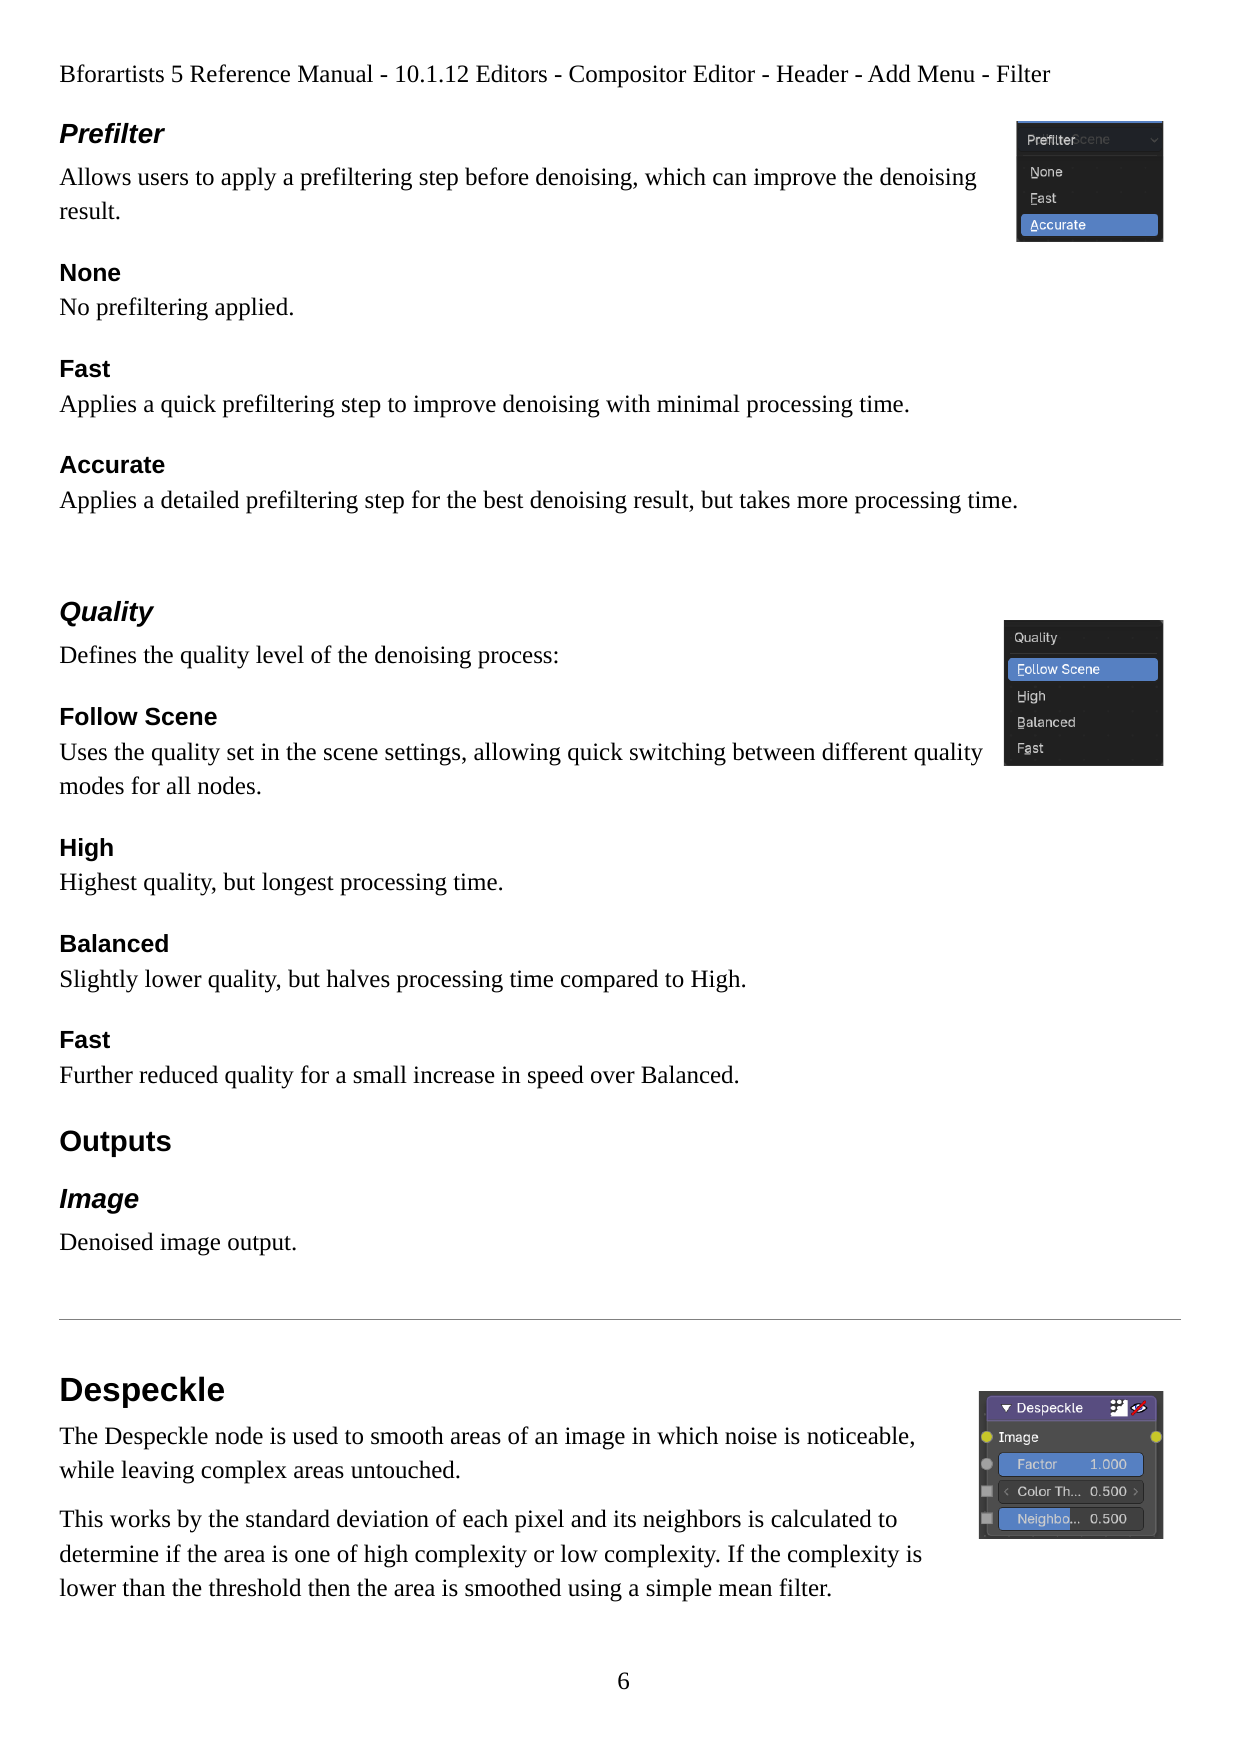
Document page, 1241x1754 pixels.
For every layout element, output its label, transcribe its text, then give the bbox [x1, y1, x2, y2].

subtitle Prefilter [59, 117, 1181, 149]
subtitle Follow Scene [59, 702, 1003, 730]
text This works by the standard deviation of each pixel and its neighbors is calculated to determine if the area is one of high complexity or low complexity. If the complexity is lower than the threshold then the area is smoothed using a simple mean filter. [59, 1504, 1181, 1602]
subtitle None [59, 258, 1181, 286]
text Denoised image output. [59, 1227, 1181, 1256]
subtitle Fast [59, 354, 1181, 383]
subtitle Outputs [59, 1124, 1181, 1157]
subtitle Fast [59, 1025, 1181, 1054]
text Allows users to apply a prefiltering step before denoising, which can improve the denoising result. [59, 162, 1016, 225]
subtitle Balanced [59, 929, 1181, 957]
picture [978, 1391, 1164, 1539]
text Slightly lower quality, but halves processing time compared to High. [59, 964, 1181, 992]
text Uses the quality set in the scene settings, allowing quick switching between different quality modes for all nodes. [59, 737, 1181, 800]
subtitle High [59, 833, 1181, 861]
text The Despeckle node is used to smooth areas of an image in which noise is noticeable, while leaving complex areas untouched. [59, 1421, 978, 1484]
text Highest quality, but longest processing time. [59, 867, 1181, 896]
picture [1003, 620, 1164, 766]
text Further reduced quality for a small increase in speed over Balanced. [59, 1060, 1181, 1089]
subtitle [1164, 702, 1181, 730]
picture [1016, 121, 1164, 242]
text Applies a detailed prefiltering step for the best denoising result, but takes more processing time. [59, 485, 1181, 514]
subtitle Quality [59, 596, 1181, 628]
text Defines the quality level of the denoising process: [59, 640, 1003, 669]
text No prefiltering applied. [59, 292, 1181, 321]
subtitle Despeckle [59, 1370, 1181, 1408]
subtitle Image [59, 1182, 1181, 1214]
text Applies a quick prefiltering step to improve denoising with minimal processing time. [59, 389, 1181, 418]
subtitle Accurate [59, 450, 1181, 479]
